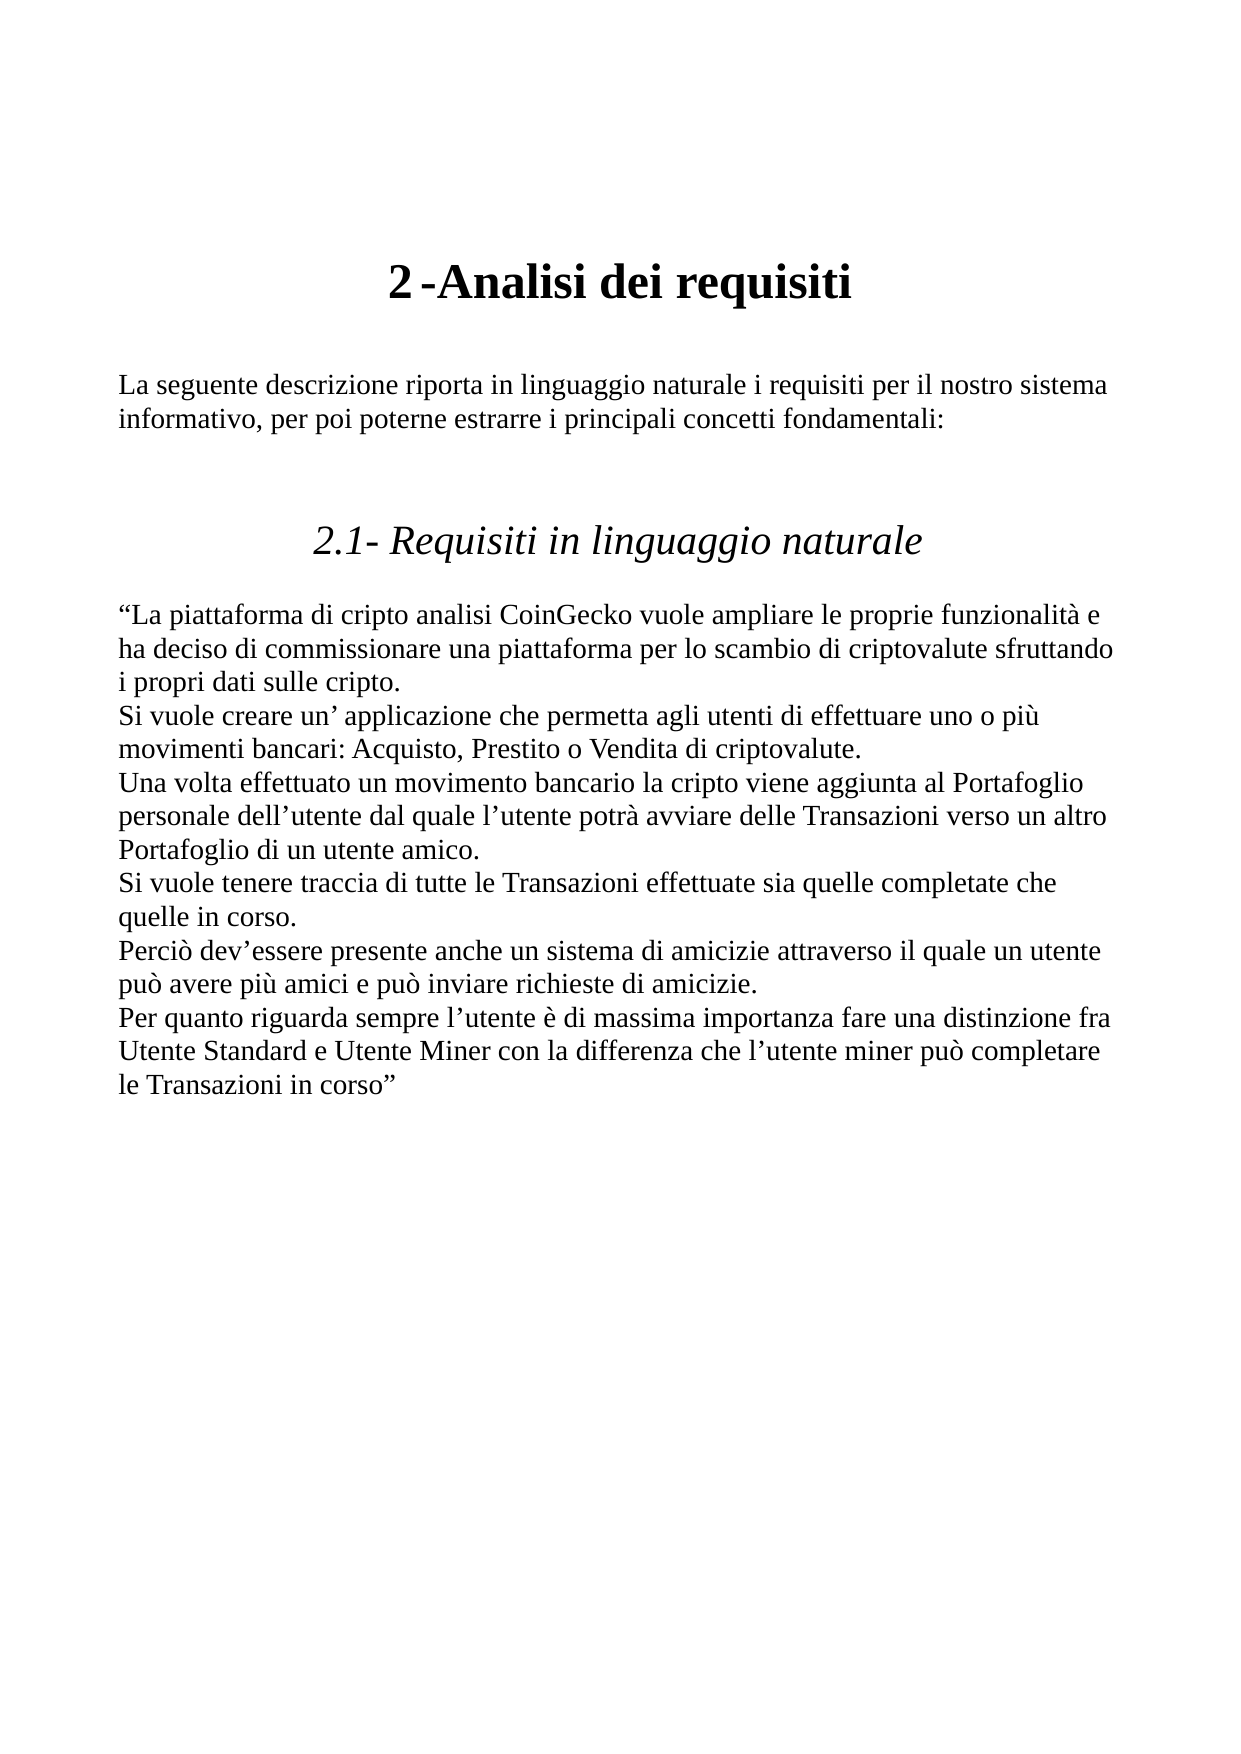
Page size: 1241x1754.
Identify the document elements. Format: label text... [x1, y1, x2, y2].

text Si vuole tenere traccia di tutte le Transazioni effettuate sia quelle completate che quelle in corso. [118, 866, 1122, 933]
text La seguente descrizione riporta in linguaggio naturale i requisiti per il nostro sistema informativo, per poi poterne estrarre i principali concetti fondamentali: [118, 367, 1122, 434]
text Per quanto riguarda sempre l’utente è di massima importanza fare una distinzione fra Utente Standard e Utente Miner con la differenza che l’utente miner può completare le Transazioni in corso” [118, 1000, 1122, 1100]
text 2.1- Requisiti in linguaggio naturale [118, 516, 1122, 564]
text “La piattaforma di cripto analisi CoinGecko vuole ampliare le proprie funzionalità e ha deciso di commissionare una piattaforma per lo scambio di criptovalute sfruttando i propri dati sulle cripto. [118, 597, 1122, 698]
text Si vuole creare un’ applicazione che permetta agli utenti di effettuare uno o più movimenti bancari: Acquisto, Prestito o Vendita di criptovalute. [118, 698, 1122, 765]
text 2 -Analisi dei requisiti [118, 252, 1122, 310]
text Una volta effettuato un movimento bancario la cripto viene aggiunta al Portafoglio personale dell’utente dal quale l’utente potrà avviare delle Transazioni verso un altro Portafoglio di un utente amico. [118, 765, 1122, 866]
text Perciò dev’essere presente anche un sistema di amicizie attraverso il quale un utente può avere più amici e può inviare richieste di amicizie. [118, 933, 1122, 1000]
